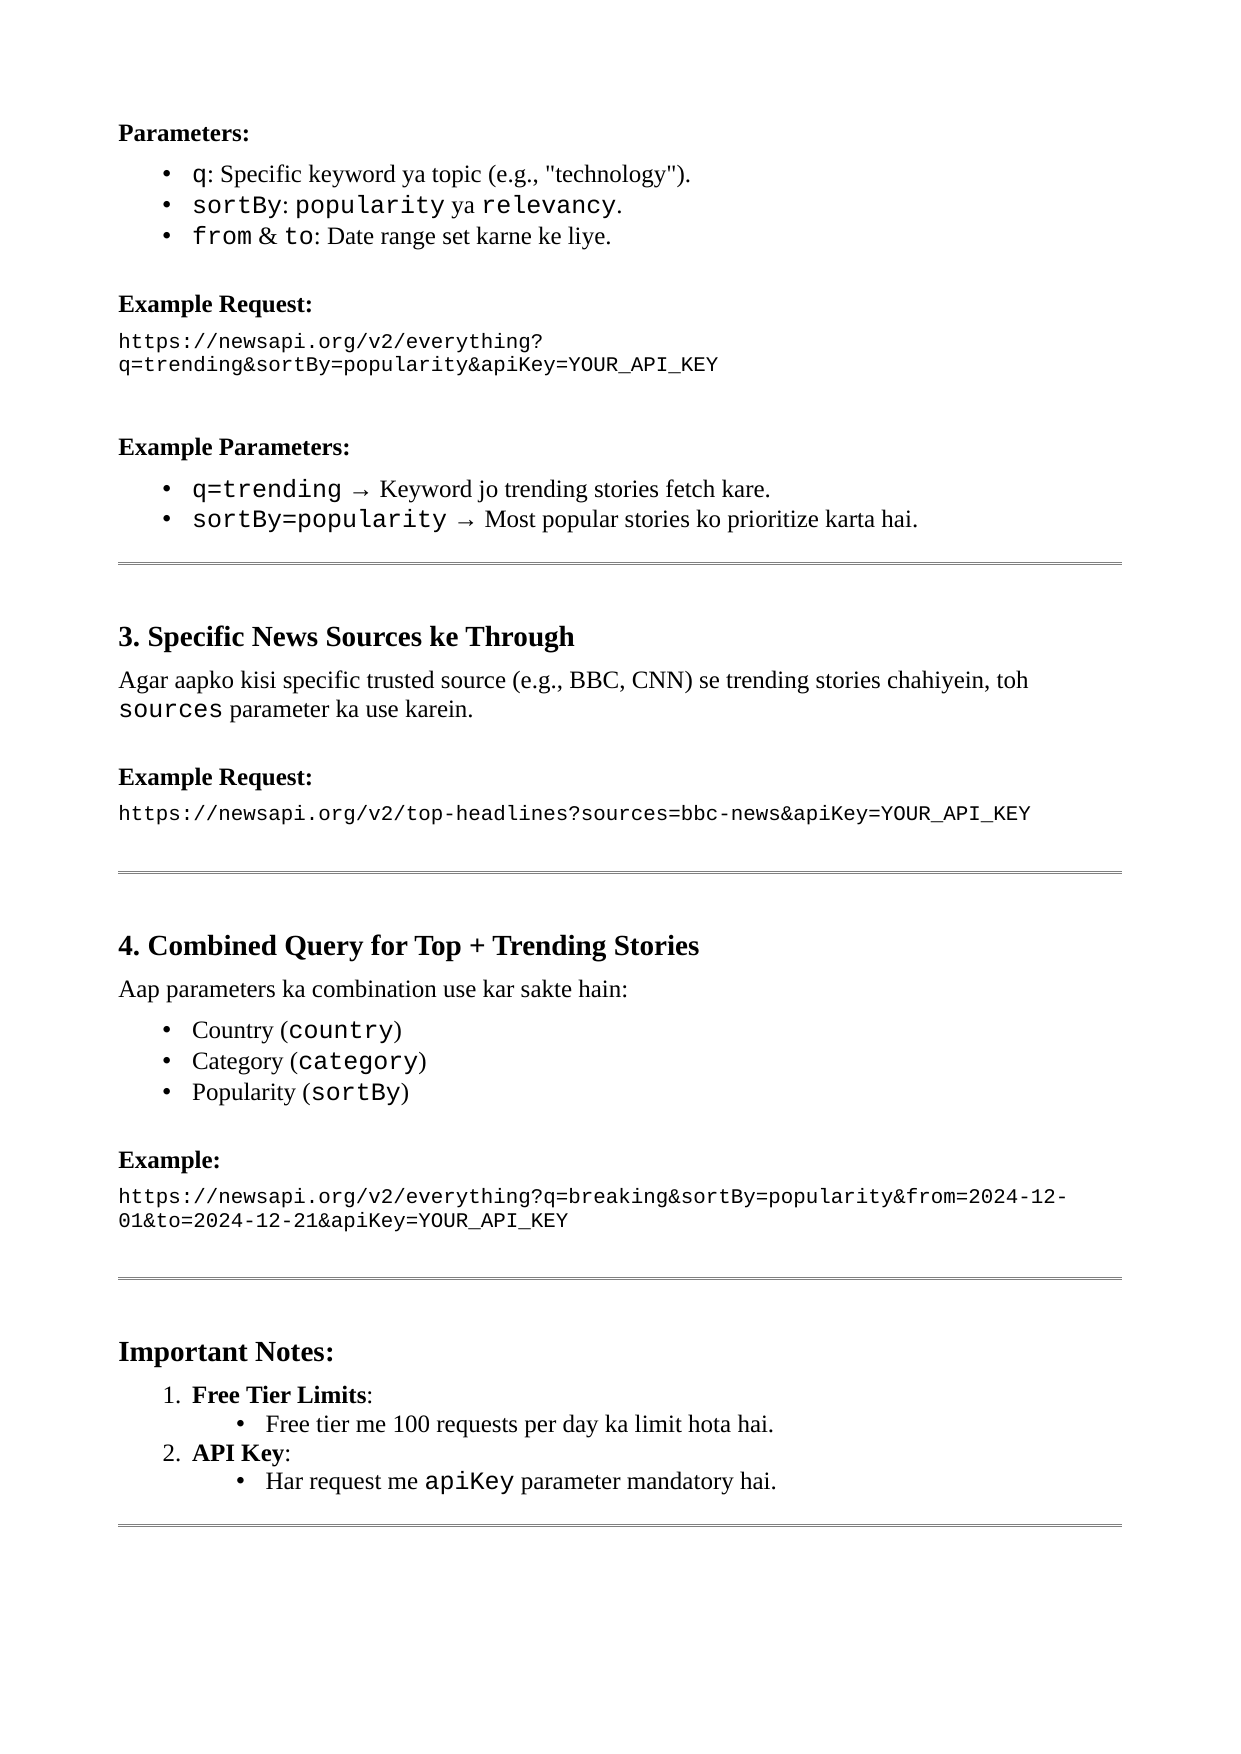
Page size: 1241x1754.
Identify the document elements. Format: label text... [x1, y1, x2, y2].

text https://newsapi.org/v2/everything?q=trending&sortBy=popularity&apiKey=YOUR_API_KEY [118, 331, 1122, 378]
text https://newsapi.org/v2/top-headlines?sources=bbc-news&apiKey=YOUR_API_KEY [118, 803, 1122, 827]
subtitle 4. Combined Query for Top + Trending Stories [118, 928, 1122, 961]
list Popularity (sortBy) [162, 1077, 1122, 1107]
list Country (country) [162, 1015, 1122, 1046]
subtitle Important Notes: [118, 1334, 1122, 1368]
list q: Specific keyword ya topic (e.g., "technology"). [162, 159, 1122, 190]
text Aap parameters ka combination use kar sakte hain: [118, 974, 1122, 1002]
text Agar aapko kisi specific trusted source (e.g., BBC, CNN) se trending stories chahiyein, toh sources parameter ka use karein. [118, 665, 1122, 724]
subtitle Parameters: [118, 118, 1122, 147]
subtitle Example Request: [118, 289, 1122, 318]
list Category (category) [162, 1046, 1122, 1077]
list sortBy: popularity ya relevancy. [162, 190, 1122, 221]
subtitle 3. Specific News Sources ke Through [118, 619, 1122, 652]
list Har request me apiKey parameter mandatory hai. [236, 1466, 1122, 1497]
list Free tier me 100 requests per day ka limit hota hai. [236, 1409, 1122, 1438]
subtitle Example Request: [118, 762, 1122, 791]
list sortBy=popularity → Most popular stories ko prioritize karta hai. [162, 504, 1122, 535]
subtitle Example Parameters: [118, 432, 1122, 461]
text https://newsapi.org/v2/everything?q=breaking&sortBy=popularity&from=2024-12-01&to=2024-12-21&apiKey=YOUR_API_KEY [118, 1186, 1122, 1233]
subtitle Example: [118, 1145, 1122, 1174]
list from & to: Date range set karne ke liye. [162, 221, 1122, 252]
list q=trending → Keyword jo trending stories fetch kare. [162, 474, 1122, 504]
list Free Tier Limits: [162, 1380, 1122, 1409]
list API Key: [162, 1438, 1122, 1466]
